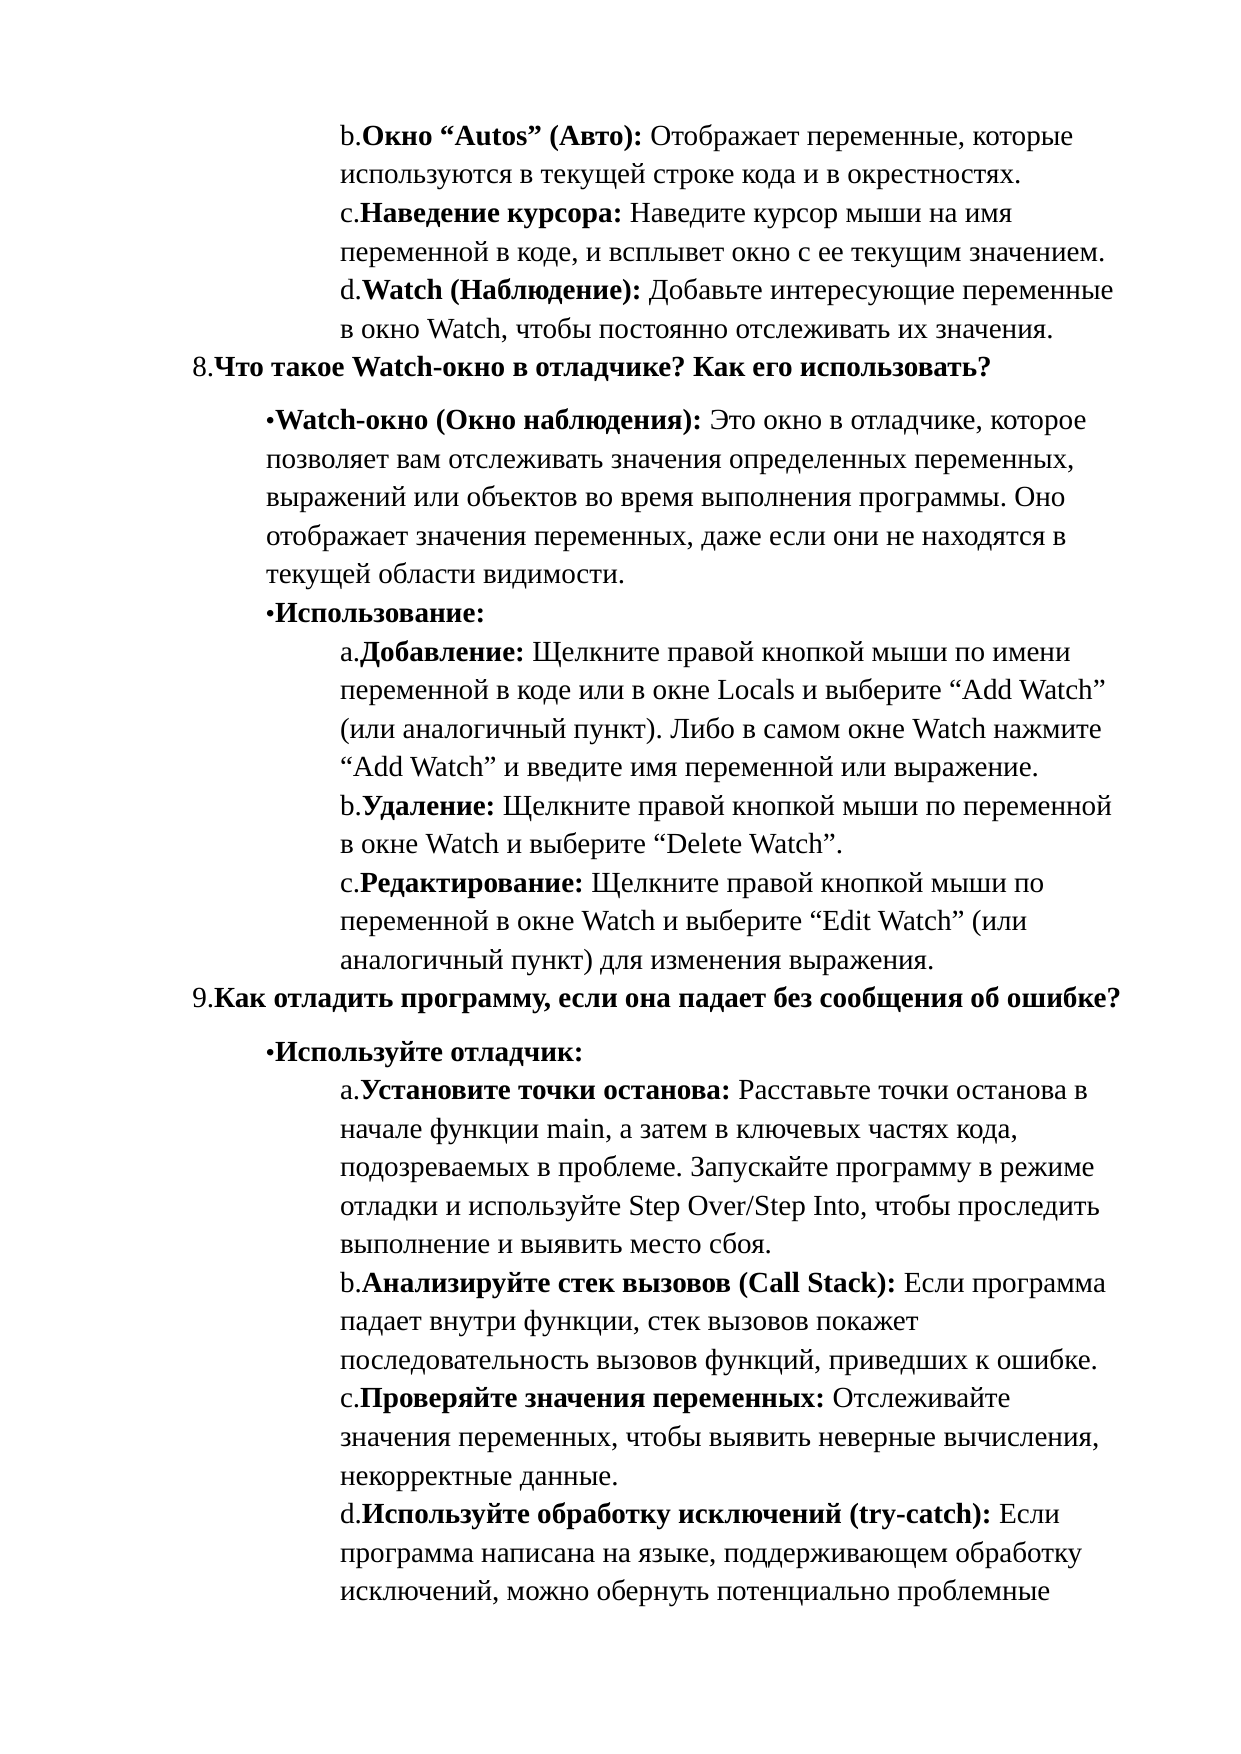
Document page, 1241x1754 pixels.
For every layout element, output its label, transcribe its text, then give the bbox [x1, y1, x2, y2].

list Окно “Autos” (Авто): Отображает переменные, которые используются в текущей строке кода и в окрестностях. [118, 118, 1122, 190]
list Как отладить программу, если она падает без сообщения об ошибке? [118, 981, 1122, 1014]
list Анализируйте стек вызовов (Call Stack): Если программа падает внутри функции, стек вызовов покажет последовательность вызовов функций, приведших к ошибке. [118, 1265, 1122, 1376]
list Использование: [118, 595, 1122, 629]
list Редактирование: Щелкните правой кнопкой мыши по переменной в окне Watch и выберите “Edit Watch” (или аналогичный пункт) для изменения выражения. [118, 865, 1122, 976]
list Удаление: Щелкните правой кнопкой мыши по переменной в окне Watch и выберите “Delete Watch”. [118, 788, 1122, 860]
list Добавление: Щелкните правой кнопкой мыши по имени переменной в коде или в окне Locals и выберите “Add Watch” (или аналогичный пункт). Либо в самом окне Watch нажмите “Add Watch” и введите имя переменной или выражение. [118, 634, 1122, 783]
list Наведение курсора: Наведите курсор мыши на имя переменной в коде, и всплывет окно с ее текущим значением. [118, 195, 1122, 267]
list Используйте обработку исключений (try-catch): Если программа написана на языке, поддерживающем обработку исключений, можно обернуть потенциально проблемные [118, 1496, 1122, 1607]
list Используйте отладчик: [118, 1034, 1122, 1067]
list Watch-окно (Окно наблюдения): Это окно в отладчике, которое позволяет вам отслеживать значения определенных переменных, выражений или объектов во время выполнения программы. Оно отображает значения переменных, даже если они не находятся в текущей области видимости. [118, 402, 1122, 590]
list Установите точки останова: Расставьте точки останова в начале функции main, а затем в ключевых частях кода, подозреваемых в проблеме. Запускайте программу в режиме отладки и используйте Step Over/Step Into, чтобы проследить выполнение и выявить место сбоя. [118, 1072, 1122, 1260]
list Watch (Наблюдение): Добавьте интересующие переменные в окно Watch, чтобы постоянно отслеживать их значения. [118, 272, 1122, 344]
list Проверяйте значения переменных: Отслеживайте значения переменных, чтобы выявить неверные вычисления, некорректные данные. [118, 1381, 1122, 1491]
list Что такое Watch-окно в отладчике? Как его использовать? [118, 349, 1122, 383]
